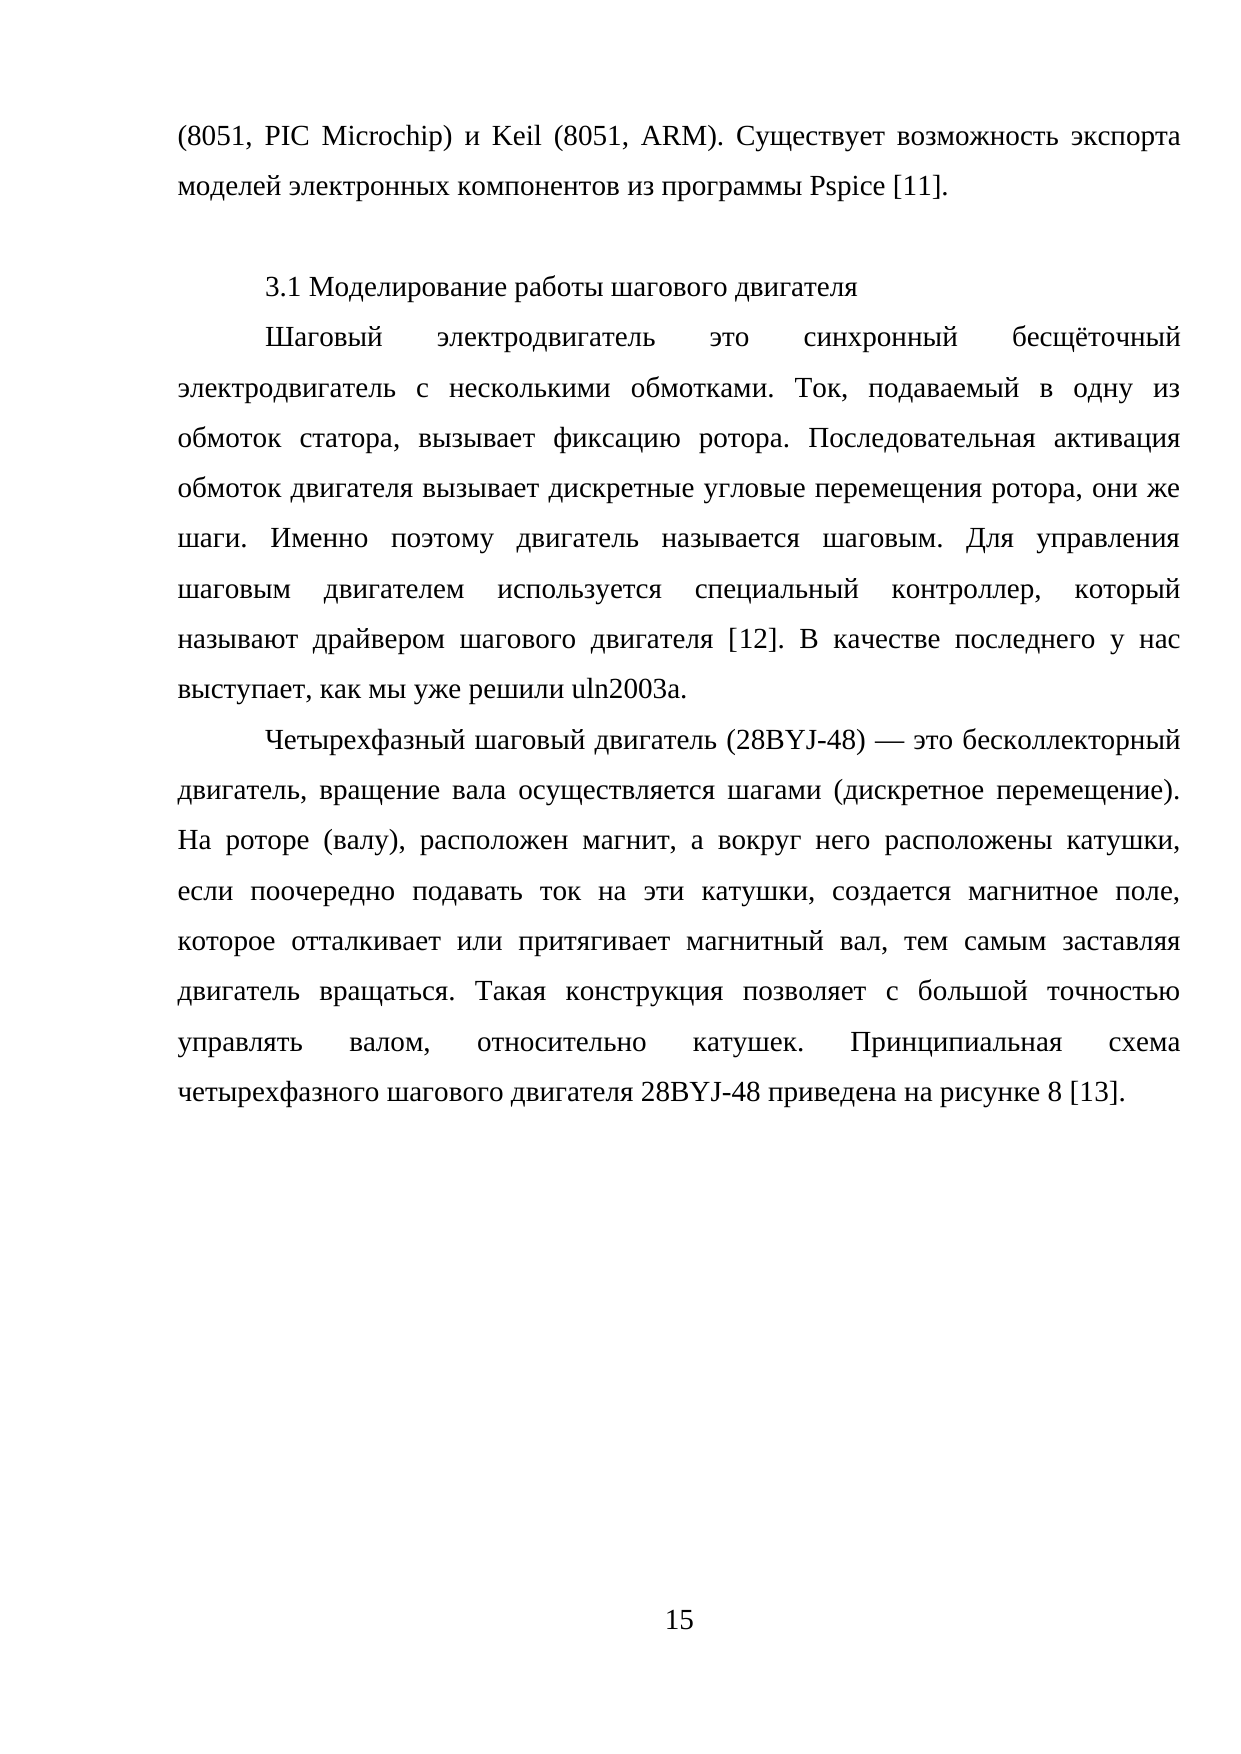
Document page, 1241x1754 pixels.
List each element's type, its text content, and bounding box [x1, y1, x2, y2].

text (8051, PIC Microchip) и Keil (8051, ARM). Существует возможность экспорта моделей электронных компонентов из программы Pspice [11]. [177, 118, 1181, 202]
subtitle 3.1 Моделирование работы шагового двигателя [177, 269, 1181, 303]
text Четырехфазный шаговый двигатель (28BYJ-48) — это бесколлекторный двигатель, вращение вала осуществляется шагами (дискретное перемещение). На роторе (валу), расположен магнит, а вокруг него расположены катушки, если поочередно подавать ток на эти катушки, создается магнитное поле, которое отталкивает или притягивает магнитный вал, тем самым заставляя двигатель вращаться. Такая конструкция позволяет с большой точностью управлять валом, относительно катушек. Принципиальная схема четырехфазного шагового двигателя 28BYJ-48 приведена на рисунке 8 [13]. [177, 722, 1181, 1108]
text Шаговый электродвигатель это синхронный бесщёточный электродвигатель с несколькими обмотками. Ток, подаваемый в одну из обмоток статора, вызывает фиксацию ротора. Последовательная активация обмоток двигателя вызывает дискретные угловые перемещения ротора, они же шаги. Именно поэтому двигатель называется шаговым. Для управления шаговым двигателем используется специальный контроллер, который называют драйвером шагового двигателя [12]. В качестве последнего у нас выступает, как мы уже решили uln2003a. [177, 319, 1181, 705]
